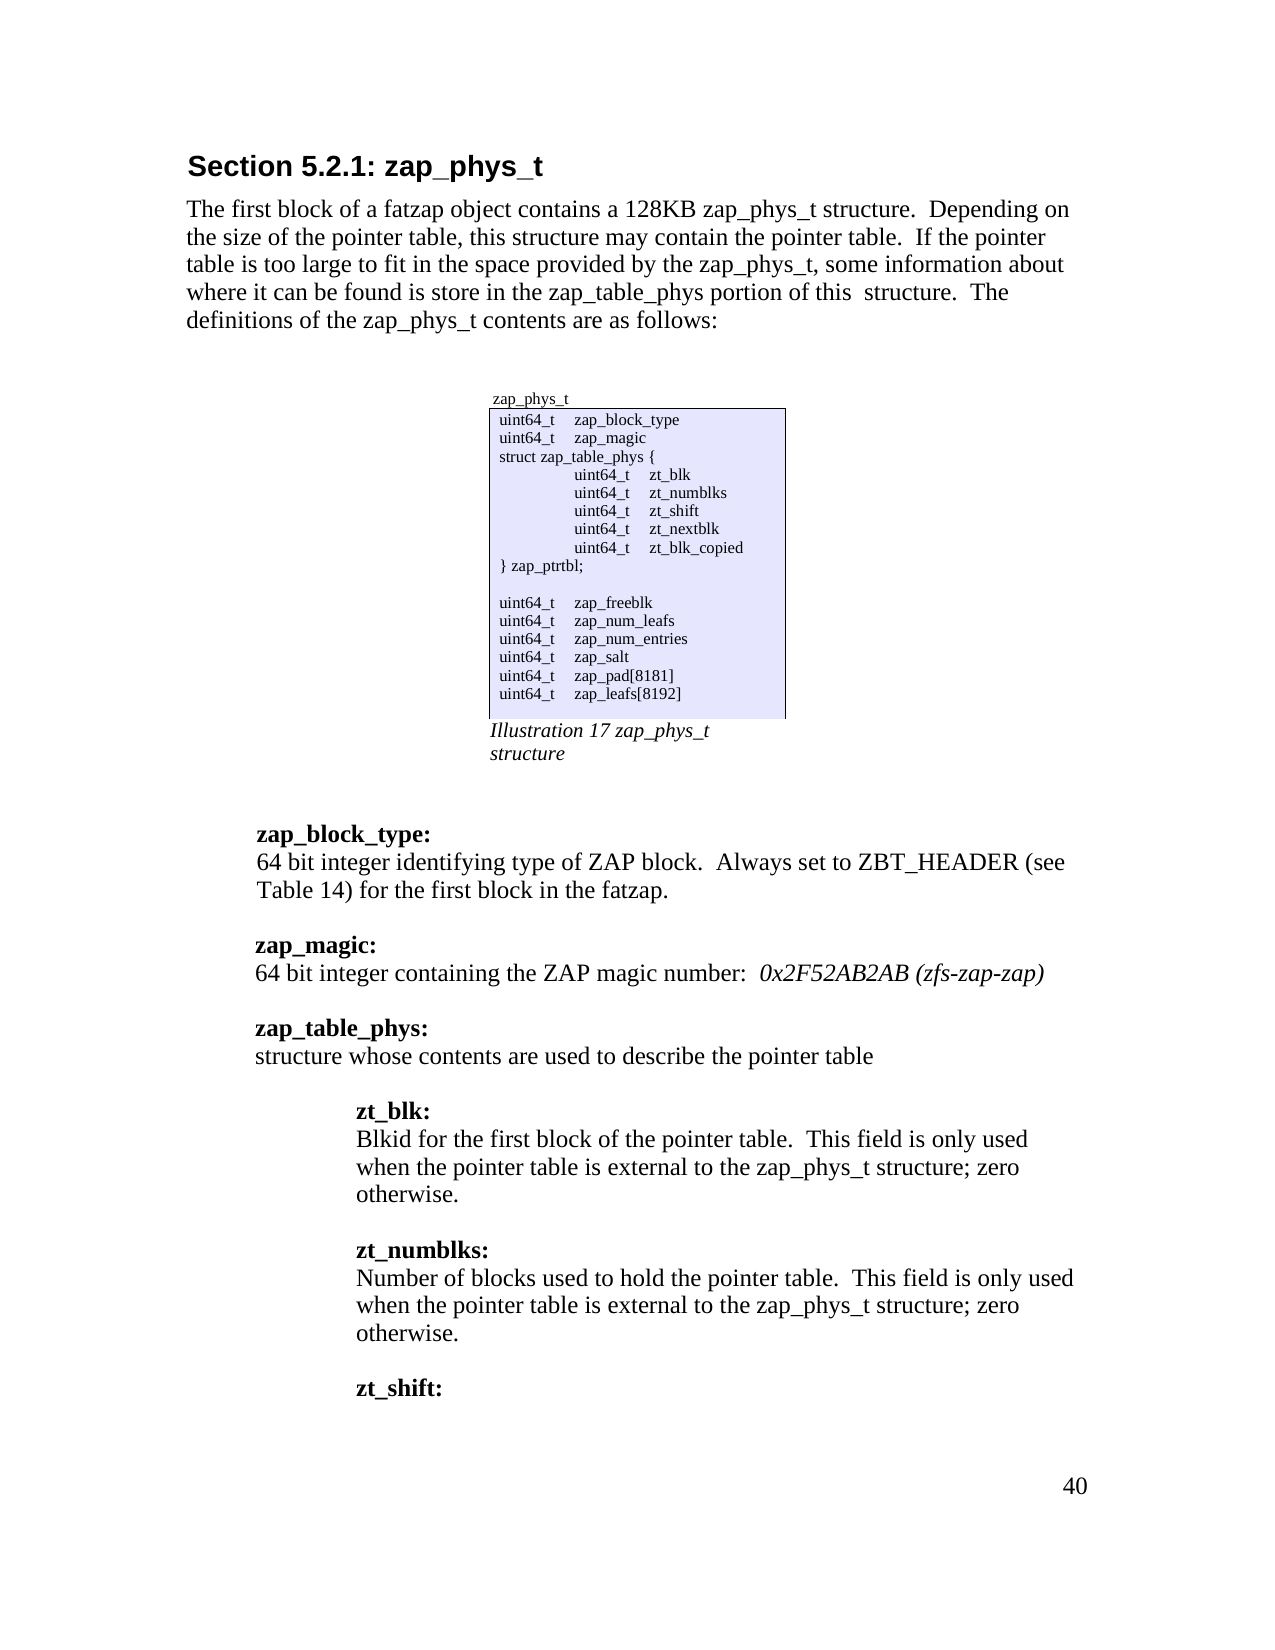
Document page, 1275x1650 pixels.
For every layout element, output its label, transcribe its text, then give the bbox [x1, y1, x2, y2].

text zt_numblks: [356, 1236, 1087, 1264]
text zap_table_phys: [255, 1014, 1087, 1042]
text zap_magic: [255, 931, 1087, 959]
subtitle Section 5.2.1: zap_phys_t [187, 150, 1087, 183]
text Number of blocks used to hold the pointer table. This field is only used when the pointer table is external to the zap_phys_t structure; zero otherwise. [356, 1264, 1087, 1347]
text zap_block_type: [256, 820, 1087, 848]
text Blkid for the first block of the pointer table. This field is only used when the pointer table is external to the zap_phys_t structure; zero otherwise. [356, 1125, 1087, 1208]
text zt_blk: [356, 1097, 1087, 1125]
text Illustration 17 zap_phys_t structure [490, 389, 785, 408]
text 64 bit integer containing the ZAP magic number: 0x2F52AB2AB (zfs-zap-zap) [255, 959, 1087, 987]
text zt_shift: [356, 1374, 1087, 1402]
text 64 bit integer identifying type of ZAP block. Always set to ZBT_HEADER (see Table 14) for the first block in the fatzap. [256, 848, 1087, 903]
text Illustration 17 zap_phys_t structure [490, 719, 785, 765]
text structure whose contents are used to describe the pointer table [255, 1042, 1087, 1070]
text The first block of a fatzap object contains a 128KB zap_phys_t structure. Depending on the size of the pointer table, this structure may contain the pointer table. If the pointer table is too large to fit in the space provided by the zap_phys_t, some information about where it can be found is store in the zap_table_phys portion of this structure. The definitions of the zap_phys_t contents are as follows: [186, 195, 1087, 334]
